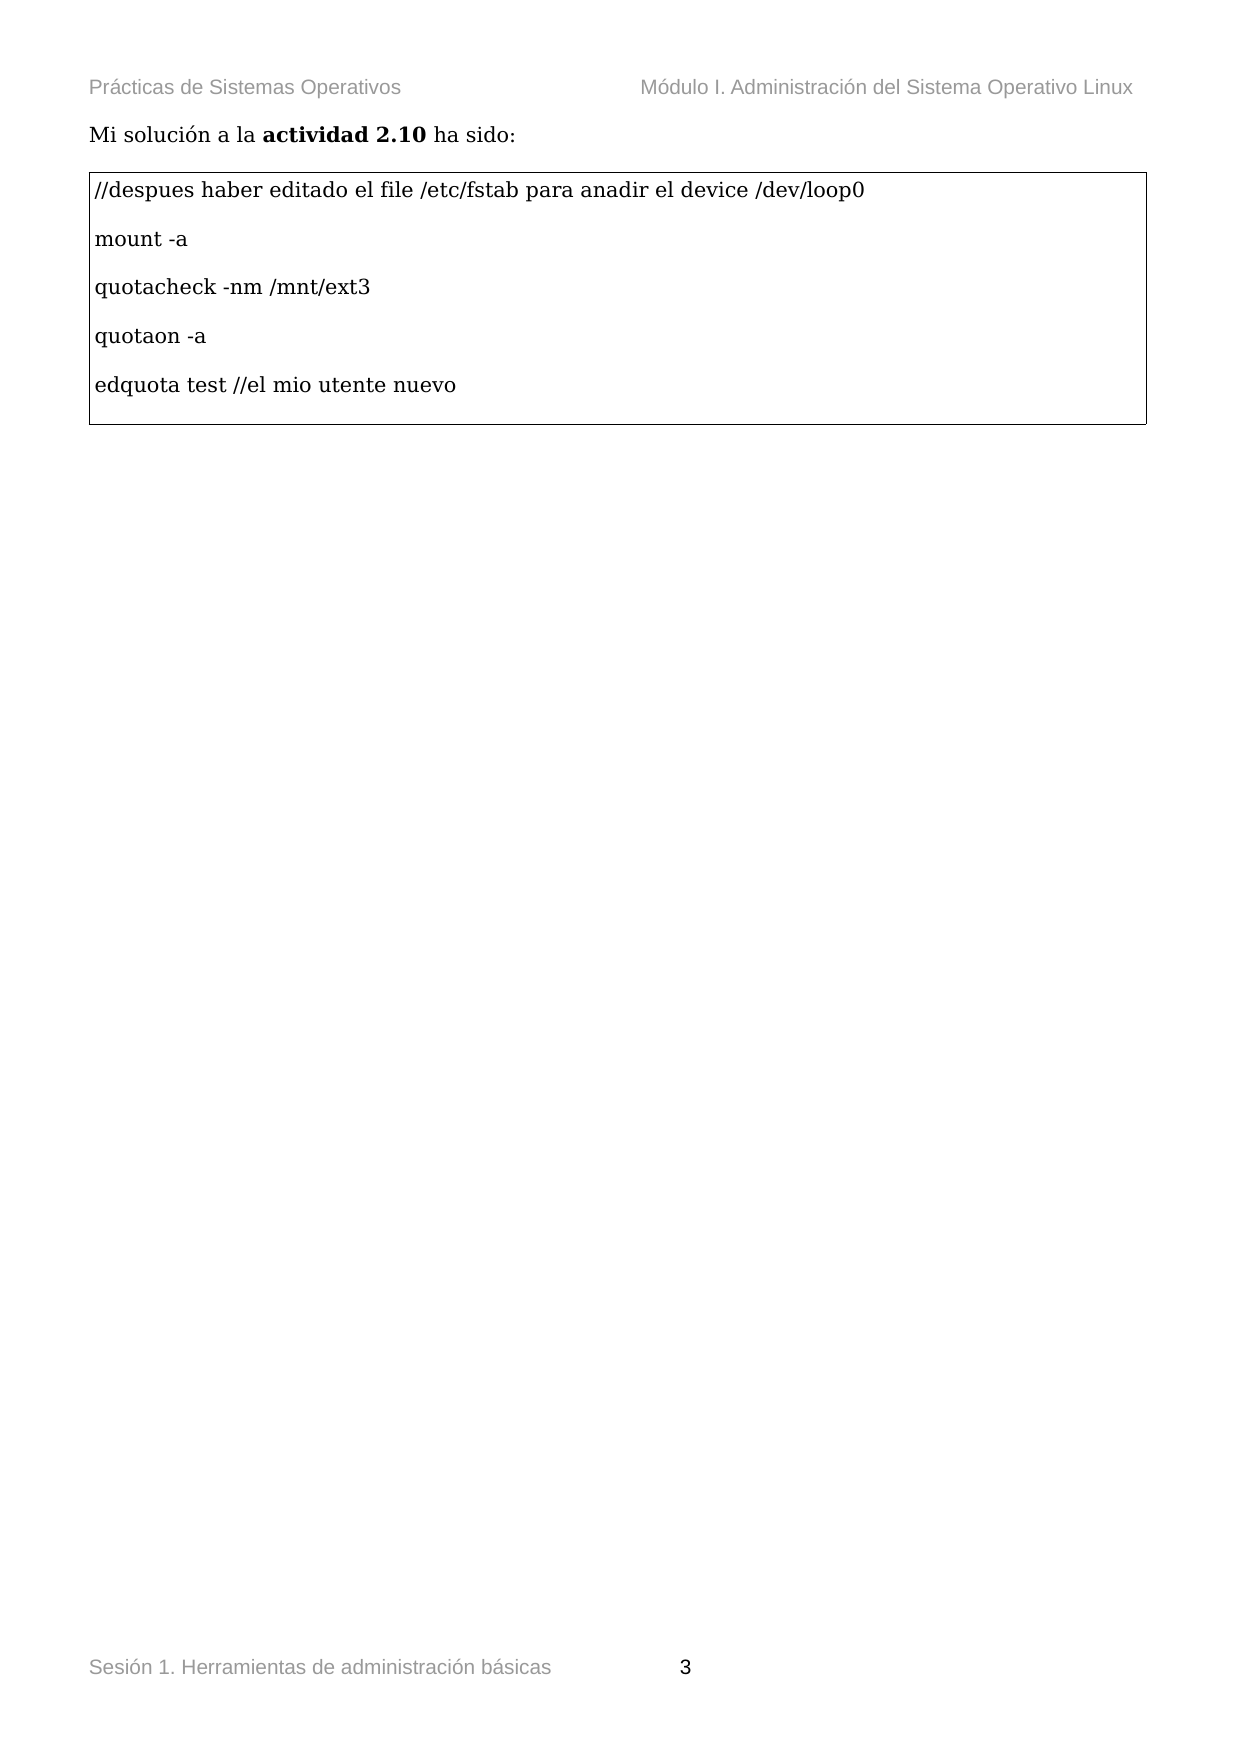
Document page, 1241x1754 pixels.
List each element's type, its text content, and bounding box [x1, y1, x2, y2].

text Mi solución a la actividad 2.10 ha sido: [89, 123, 1146, 148]
table_header //despues haber editado el file /etc/fstab para anadir el device /dev/loop0 mount -a quotacheck -nm /mnt/ext3 quotaon -a edquota test //el mio utente nuevo [90, 173, 1146, 423]
